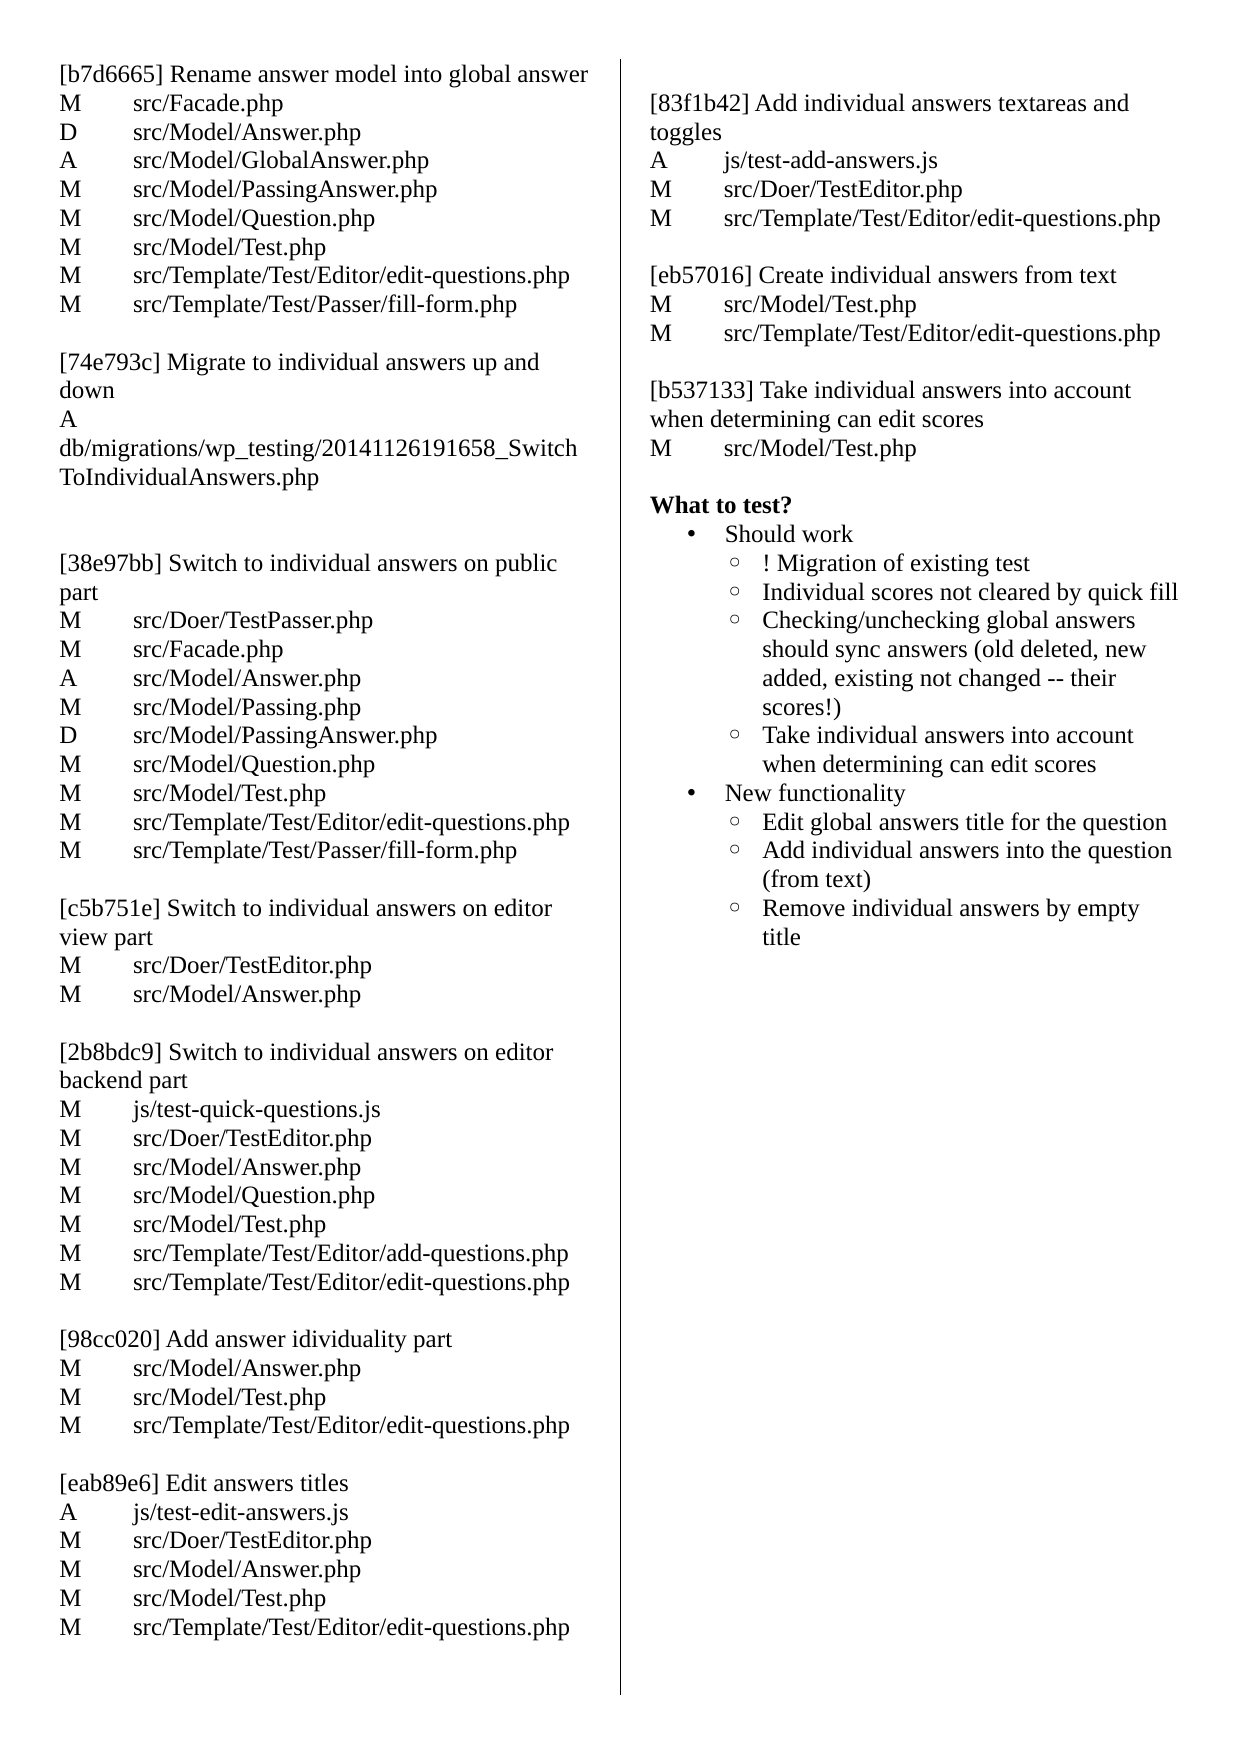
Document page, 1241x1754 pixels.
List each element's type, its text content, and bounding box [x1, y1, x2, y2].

list Take individual answers into account when determining can edit scores [724, 720, 1181, 778]
text M src/Doer/TestEditor.php [59, 950, 591, 979]
text M src/Template/Test/Editor/edit-questions.php [59, 1410, 591, 1439]
list Checking/unchecking global answers should sync answers (old deleted, new added, existing not changed -- their scores!) [724, 605, 1181, 720]
text M src/Model/Test.php [59, 232, 591, 260]
text M src/Template/Test/Editor/edit-questions.php [59, 1612, 591, 1640]
text M src/Model/Test.php [59, 1583, 591, 1612]
list Remove individual answers by empty title [724, 893, 1181, 950]
text M src/Doer/TestEditor.php [59, 1525, 591, 1554]
text M src/Model/Answer.php [59, 1554, 591, 1583]
text A src/Model/Answer.php [59, 663, 591, 692]
text What to test? [649, 490, 1181, 519]
list New functionality [687, 778, 1181, 807]
list Edit global answers title for the question [724, 807, 1181, 835]
text M src/Model/Question.php [59, 749, 591, 778]
text [98cc020] Add answer idividuality part [59, 1324, 591, 1353]
list ! Migration of existing test [724, 548, 1181, 577]
text M src/Doer/TestEditor.php [649, 174, 1181, 203]
text M src/Model/Answer.php [59, 1353, 591, 1382]
text [b537133] Take individual answers into account when determining can edit scores [649, 375, 1181, 433]
text D src/Model/Answer.php [59, 117, 591, 145]
text A src/Model/GlobalAnswer.php [59, 145, 591, 174]
text [eb57016] Create individual answers from text [649, 260, 1181, 289]
text [c5b751e] Switch to individual answers on editor view part [59, 893, 591, 950]
list Individual scores not cleared by quick fill [724, 577, 1181, 605]
text M src/Model/Passing.php [59, 692, 591, 720]
text M src/Template/Test/Editor/edit-questions.php [59, 807, 591, 835]
text M src/Template/Test/Passer/fill-form.php [59, 835, 591, 864]
text M src/Doer/TestEditor.php [59, 1123, 591, 1152]
text M src/Template/Test/Editor/edit-questions.php [649, 203, 1181, 232]
text [b7d6665] Rename answer model into global answer [59, 59, 591, 88]
text M src/Model/Test.php [59, 778, 591, 807]
text M src/Model/Answer.php [59, 1152, 591, 1180]
text [2b8bdc9] Switch to individual answers on editor backend part [59, 1037, 591, 1094]
list Add individual answers into the question (from text) [724, 835, 1181, 893]
text M src/Facade.php [59, 88, 591, 117]
text M src/Model/Answer.php [59, 979, 591, 1008]
text M src/Model/PassingAnswer.php [59, 174, 591, 203]
text M src/Model/Test.php [59, 1382, 591, 1410]
text M src/Doer/TestPasser.php [59, 605, 591, 634]
text [74e793c] Migrate to individual answers up and down [59, 347, 591, 404]
text D src/Model/PassingAnswer.php [59, 720, 591, 749]
text [eab89e6] Edit answers titles [59, 1468, 591, 1497]
text [38e97bb] Switch to individual answers on public part [59, 548, 591, 605]
text M src/Template/Test/Passer/fill-form.php [59, 289, 591, 318]
text M src/Template/Test/Editor/edit-questions.php [59, 260, 591, 289]
text M src/Model/Test.php [59, 1209, 591, 1238]
text M src/Template/Test/Editor/edit-questions.php [59, 1267, 591, 1295]
text A db/migrations/wp_testing/20141126191658_SwitchToIndividualAnswers.php [59, 404, 591, 490]
text M src/Model/Test.php [649, 289, 1181, 318]
text M src/Facade.php [59, 634, 591, 663]
text A js/test-add-answers.js [649, 145, 1181, 174]
text M src/Model/Test.php [649, 433, 1181, 462]
text [83f1b42] Add individual answers textareas and toggles [649, 88, 1181, 145]
list Should work [687, 519, 1181, 548]
text M js/test-quick-questions.js [59, 1094, 591, 1123]
text A js/test-edit-answers.js [59, 1497, 591, 1525]
text M src/Model/Question.php [59, 203, 591, 232]
text M src/Template/Test/Editor/edit-questions.php [649, 318, 1181, 347]
text M src/Template/Test/Editor/add-questions.php [59, 1238, 591, 1267]
text M src/Model/Question.php [59, 1180, 591, 1209]
